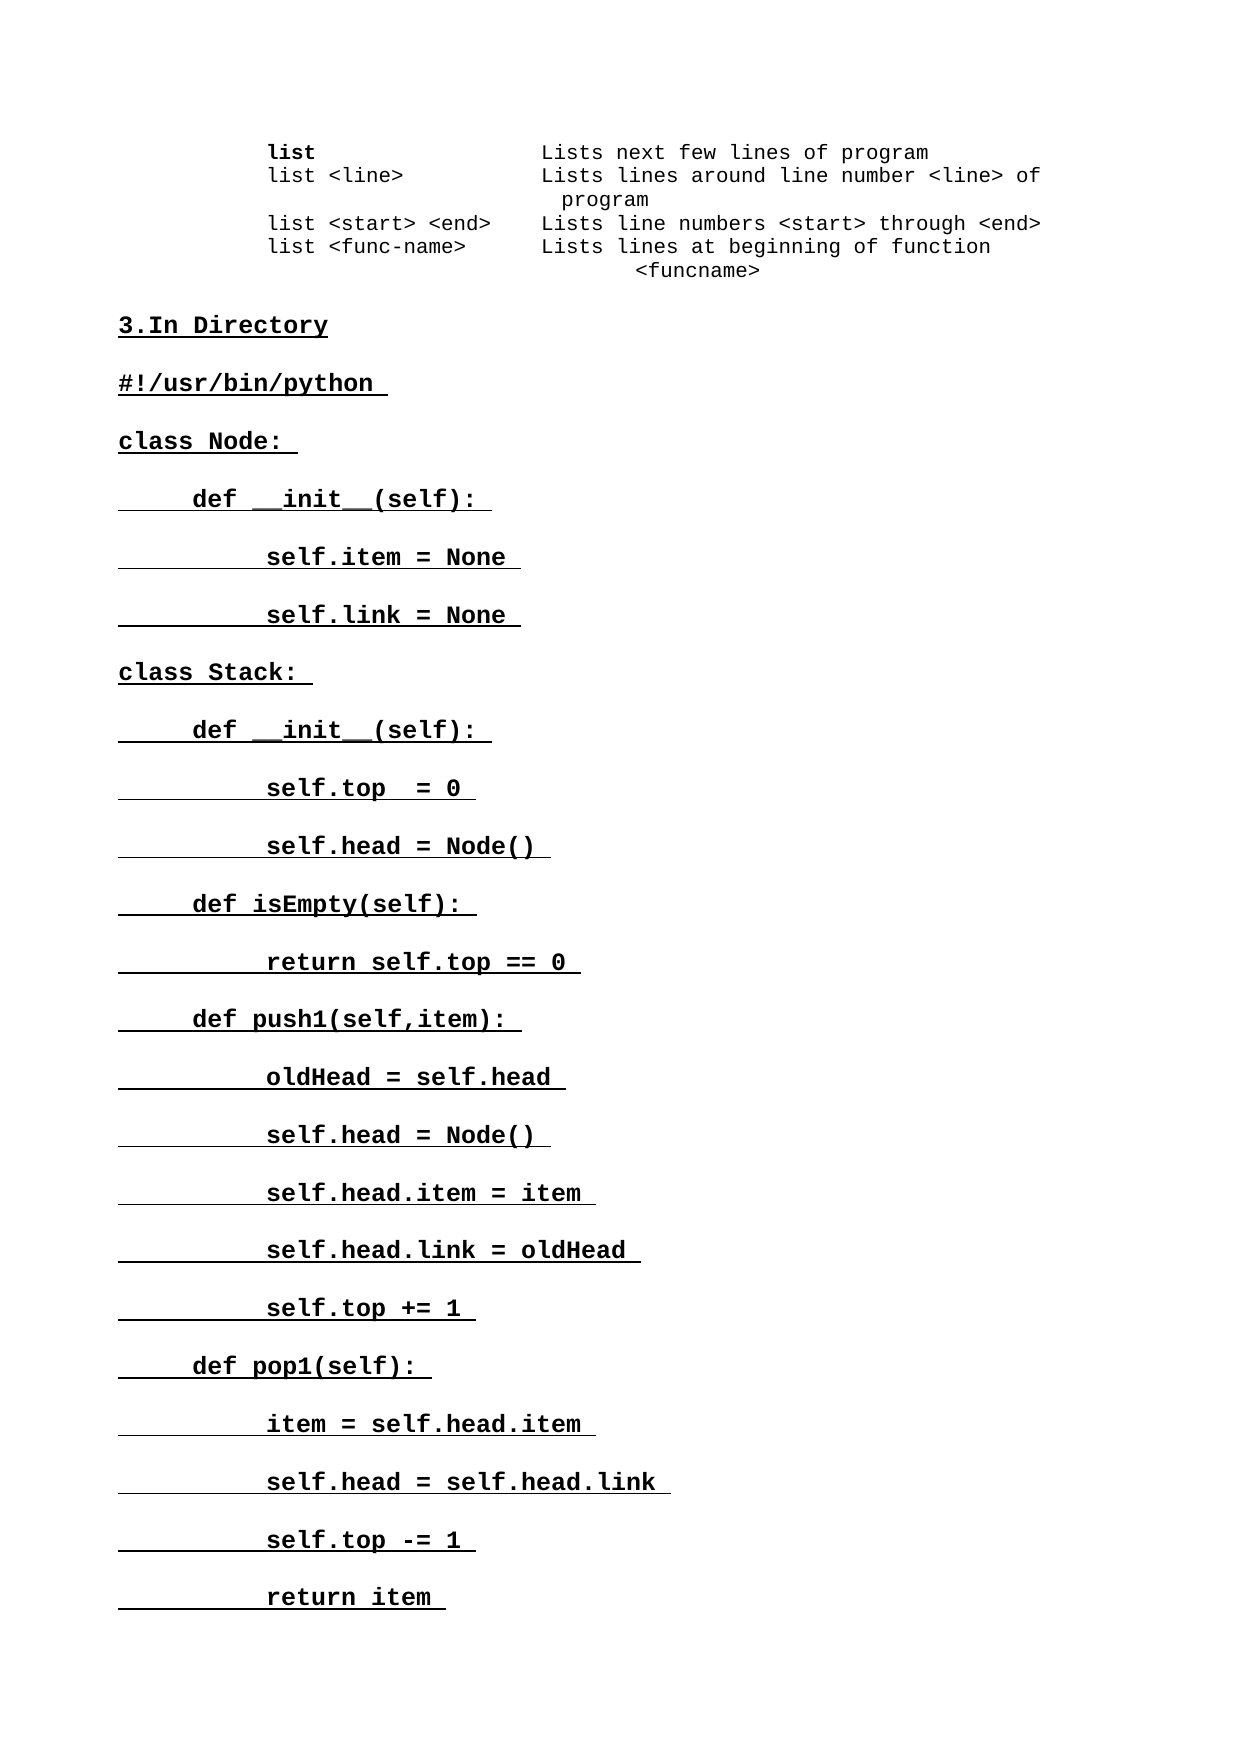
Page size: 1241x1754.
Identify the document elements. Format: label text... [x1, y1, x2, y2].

text list <func-name> Lists lines at beginning of function <funcname> [118, 236, 1122, 284]
text self.head = Node() [118, 833, 1122, 862]
text 3.In Directory [118, 313, 1122, 341]
text list Lists next few lines of program [118, 142, 1122, 165]
text self.head.link = oldHead [118, 1238, 1122, 1266]
text def __init__(self): [118, 718, 1122, 746]
text return item [118, 1585, 1122, 1613]
text list <line> Lists lines around line number <line> of program [118, 165, 1122, 213]
text return self.top == 0 [118, 949, 1122, 977]
text self.head = Node() [118, 1122, 1122, 1151]
text self.head.item = item [118, 1180, 1122, 1209]
text list <start> <end> Lists line numbers <start> through <end> [118, 213, 1122, 236]
text self.head = self.head.link [118, 1469, 1122, 1498]
text def __init__(self): [118, 487, 1122, 515]
text item = self.head.item [118, 1412, 1122, 1440]
text class Stack: [118, 660, 1122, 688]
text self.item = None [118, 544, 1122, 573]
text oldHead = self.head [118, 1065, 1122, 1093]
text def push1(self,item): [118, 1007, 1122, 1035]
text def pop1(self): [118, 1354, 1122, 1382]
text def isEmpty(self): [118, 891, 1122, 919]
text self.top += 1 [118, 1296, 1122, 1324]
text self.top = 0 [118, 776, 1122, 804]
text self.link = None [118, 602, 1122, 631]
text #!/usr/bin/python [118, 371, 1122, 399]
text class Node: [118, 429, 1122, 457]
text self.top -= 1 [118, 1527, 1122, 1556]
